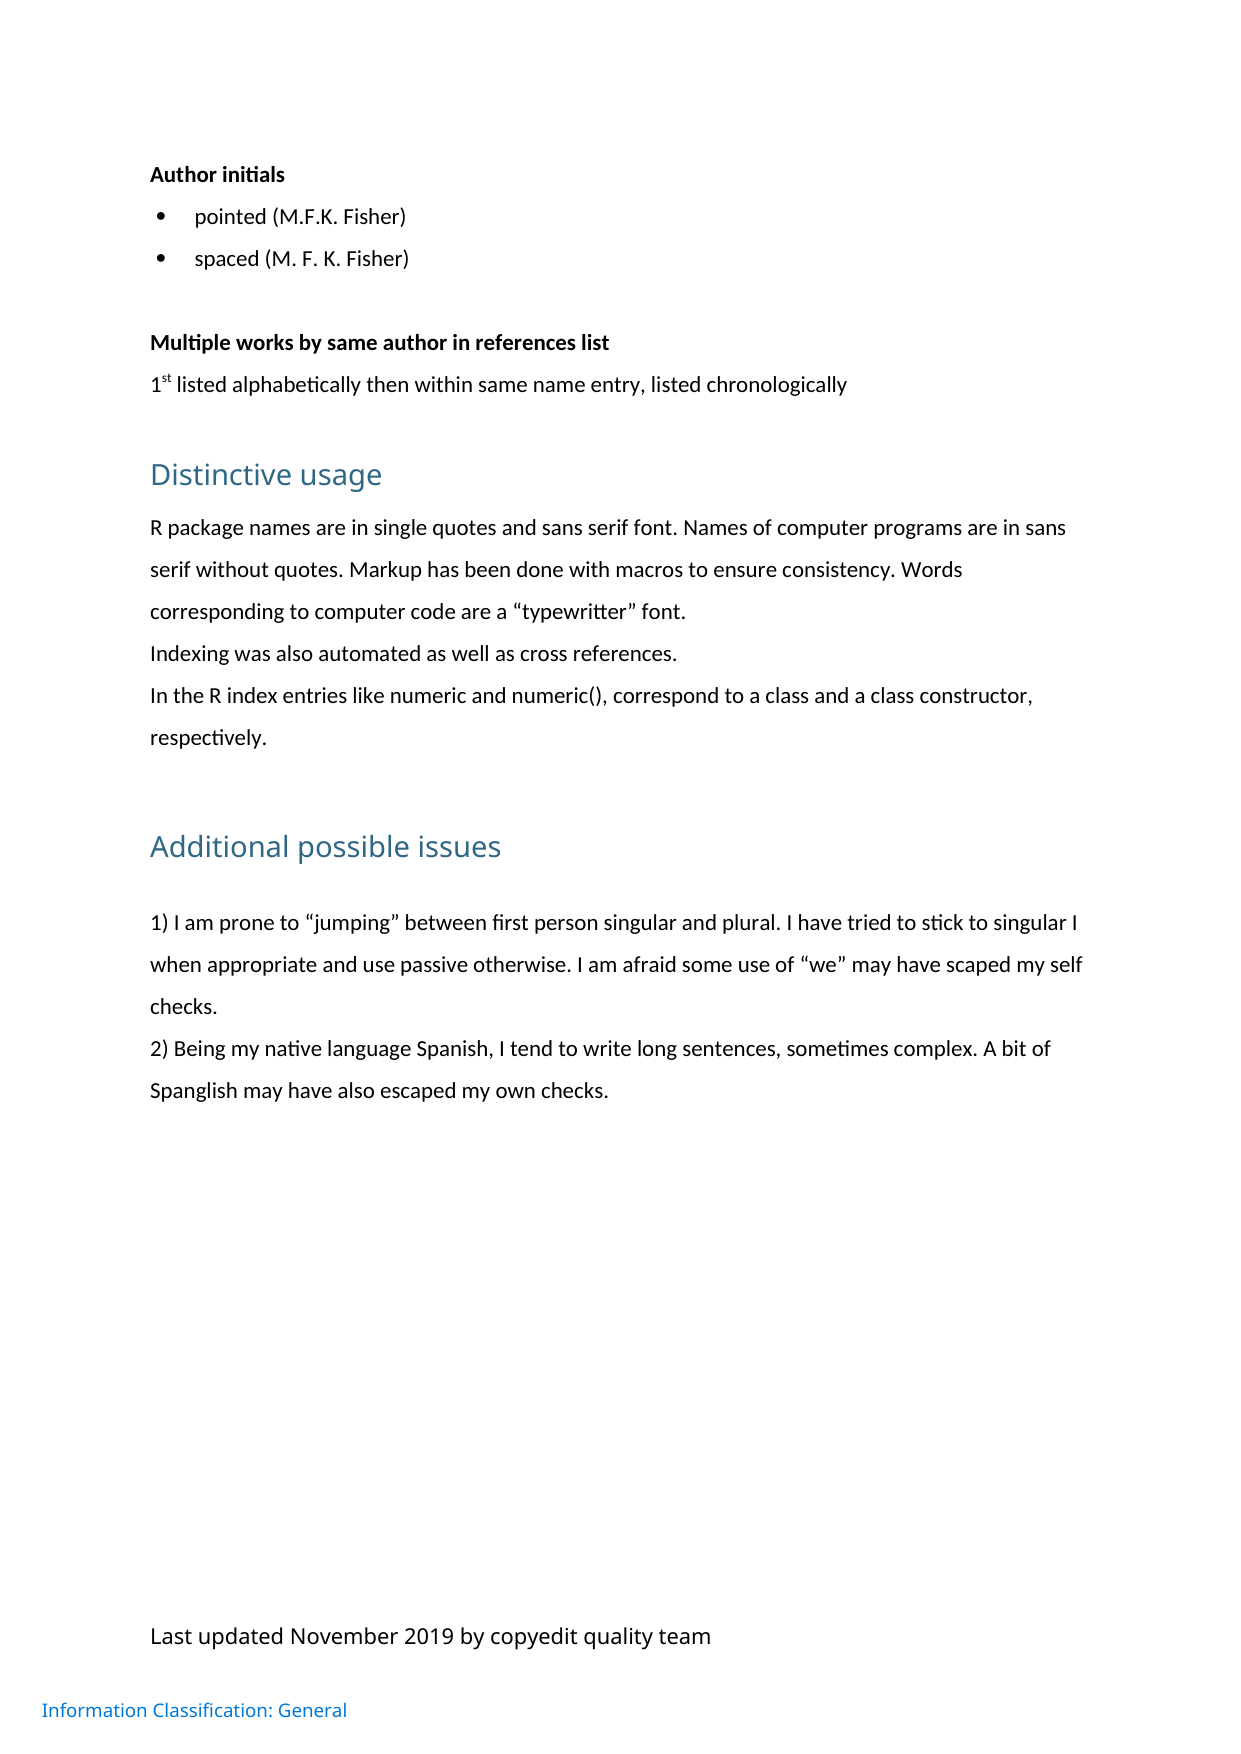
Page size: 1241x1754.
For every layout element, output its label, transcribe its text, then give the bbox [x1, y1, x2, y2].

text 2) Being my native language Spanish, I tend to write long sentences, sometimes complex. A bit of Spanglish may have also escaped my own checks. [150, 1034, 1090, 1104]
text R package names are in single quotes and sans serif font. Names of computer programs are in sans serif without quotes. Markup has been done with macros to ensure consistency. Words corresponding to computer code are a “typewritter” font. [150, 513, 1090, 625]
subtitle Distinctive usage [150, 454, 1090, 494]
text Indexing was also automated as well as cross references. [150, 639, 1090, 667]
list spaced (M. F. K. Fisher) [157, 244, 1090, 272]
subtitle Additional possible issues [150, 827, 1090, 866]
text 1st listed alphabetically then within same name entry, listed chronologically [150, 370, 1090, 398]
text Author initials [150, 160, 1090, 188]
list pointed (M.F.K. Fisher) [157, 202, 1090, 230]
text Multiple works by same author in references list [150, 328, 1090, 356]
text In the R index entries like numeric and numeric(), correspond to a class and a class constructor, respectively. [150, 681, 1090, 751]
text 1) I am prone to “jumping” between first person singular and plural. I have tried to stick to singular I when appropriate and use passive otherwise. I am afraid some use of “we” may have scaped my self checks. [150, 908, 1090, 1020]
